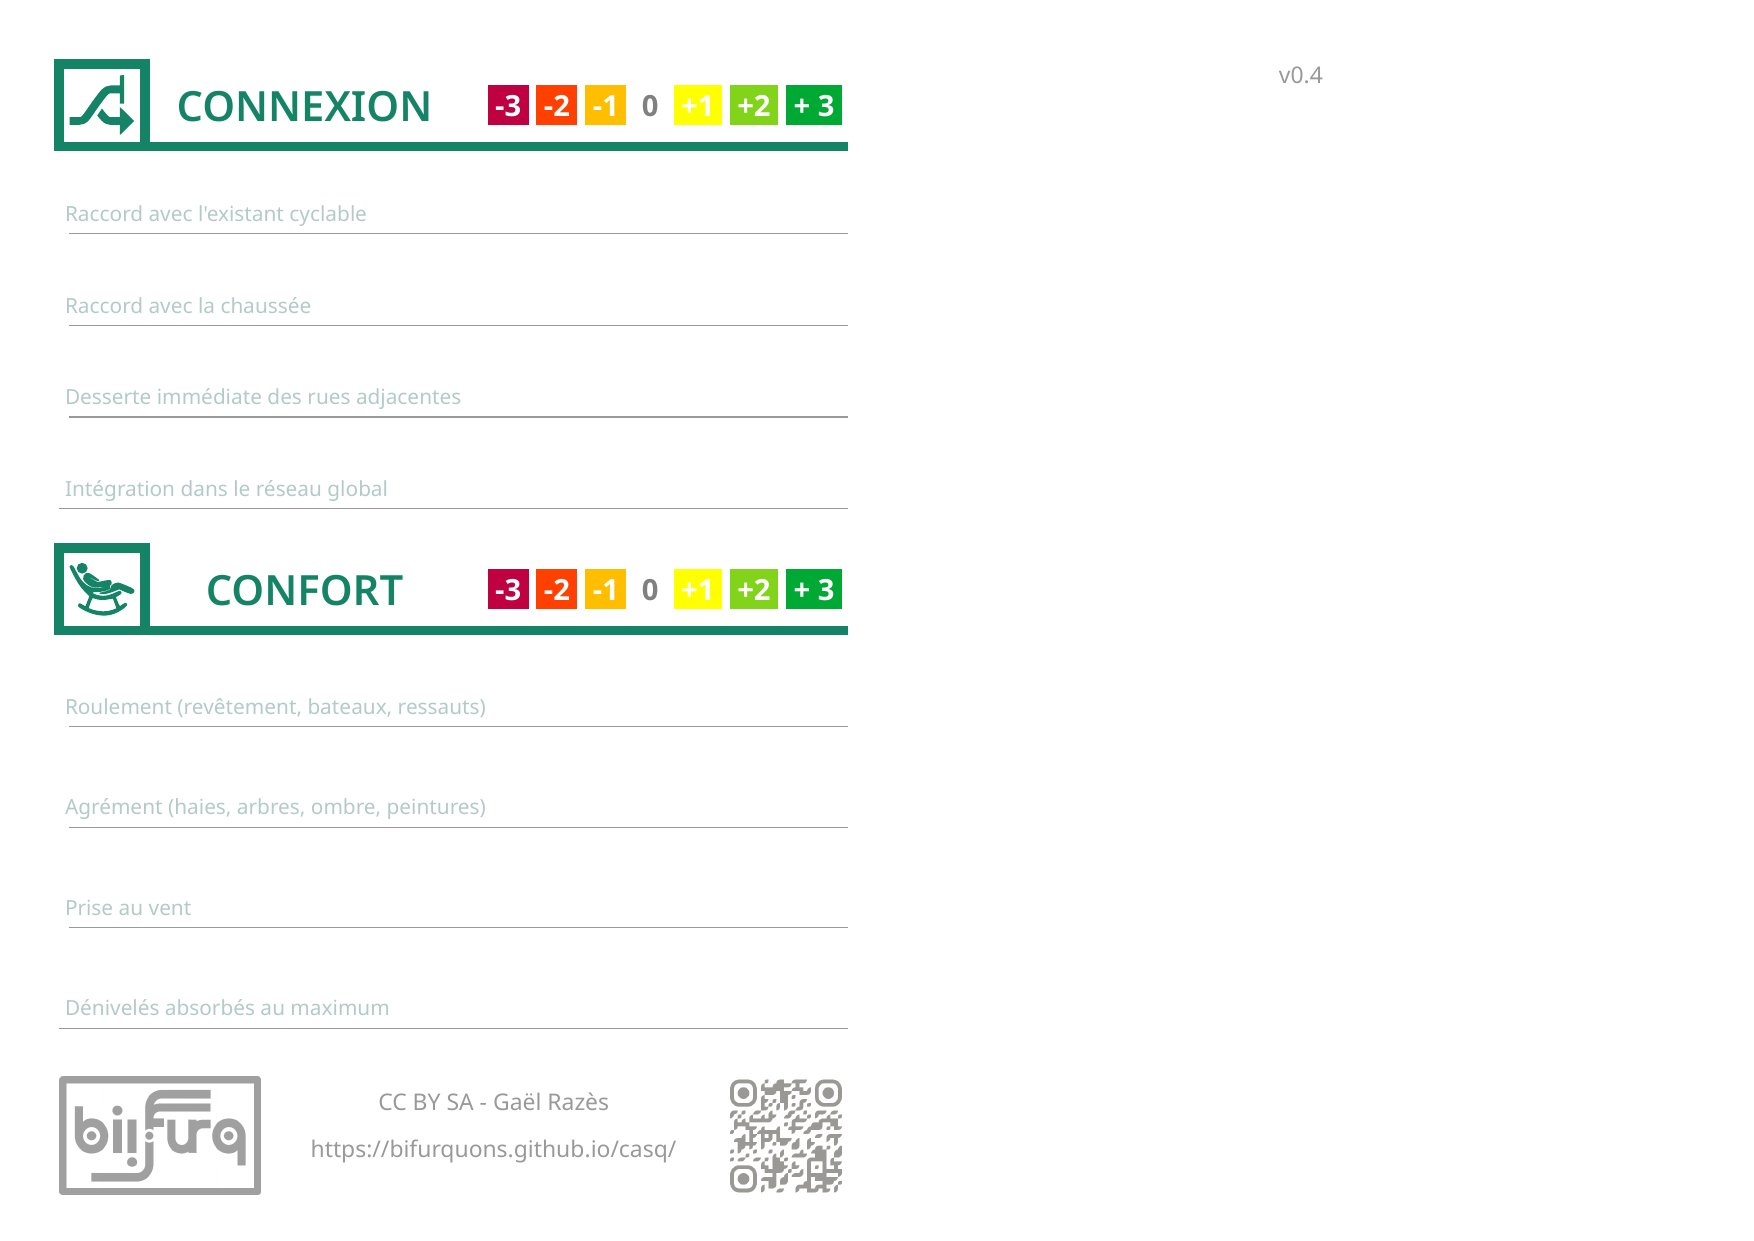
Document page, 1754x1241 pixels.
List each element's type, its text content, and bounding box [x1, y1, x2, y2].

table_cell Prise au vent [59, 827, 847, 927]
table_cell Raccord avec l'existant cyclable [59, 151, 847, 233]
text https://bifurquons.github.io/casq/ [261, 1133, 726, 1164]
table_cell Raccord avec la chaussée [59, 233, 847, 325]
table_header CONNEXION [150, 59, 464, 142]
text v0.4 [906, 59, 1695, 90]
table_header -3 -2 -1 0 +1 +2 + 3 [464, 543, 847, 626]
table_cell Intégration dans le réseau global [59, 416, 847, 508]
picture [726, 1076, 844, 1195]
table_cell Dénivelés absorbés au maximum [59, 927, 847, 1027]
table_cell Agrément (haies, arbres, ombre, peintures) [59, 726, 847, 827]
table_cell Roulement (revêtement, bateaux, ressauts) [59, 635, 847, 726]
text CC BY SA - Gaël Razès [261, 1086, 726, 1117]
table_header [64, 553, 140, 626]
table_header -3 -2 -1 0 +1 +2 + 3 [464, 59, 847, 142]
table_header Confort [150, 543, 464, 626]
table_header [64, 69, 140, 142]
table_cell Desserte immédiate des rues adjacentes [59, 325, 847, 416]
